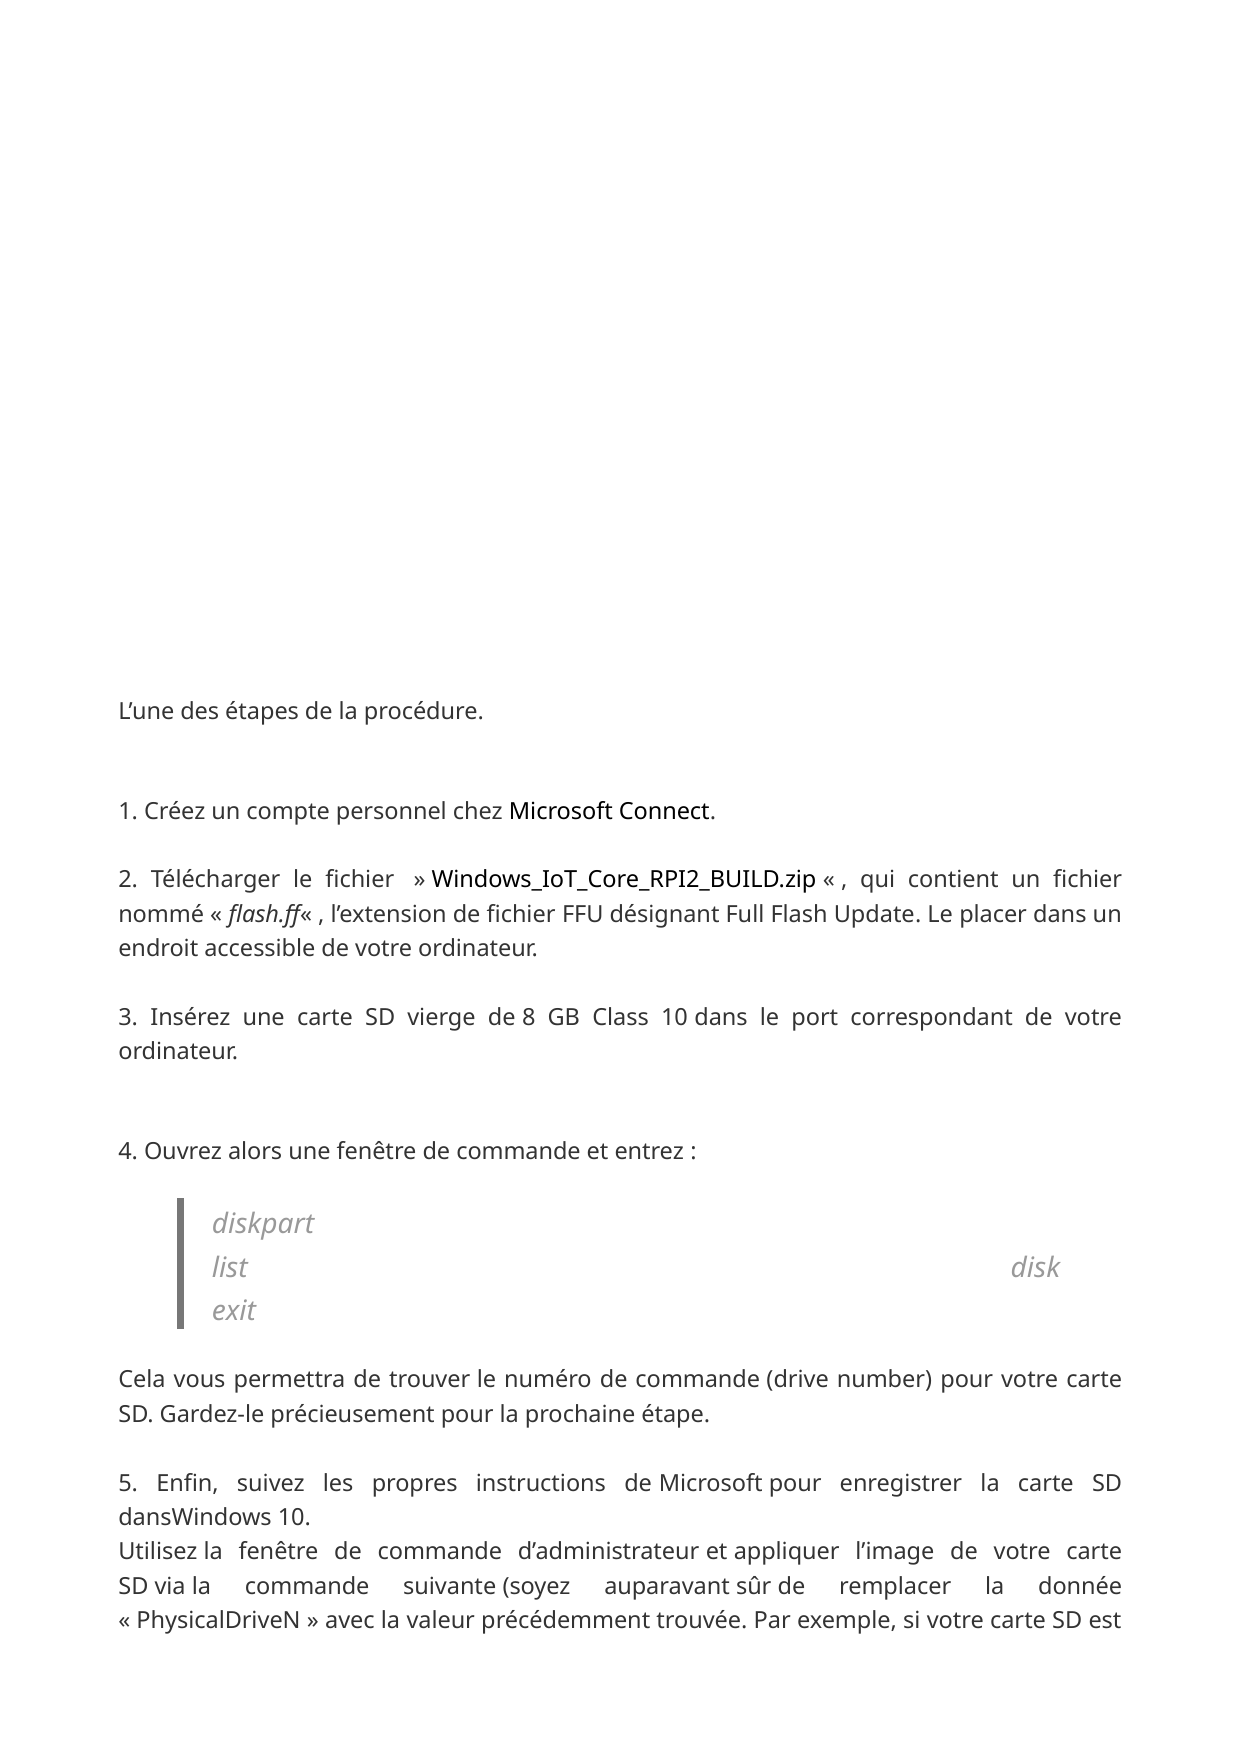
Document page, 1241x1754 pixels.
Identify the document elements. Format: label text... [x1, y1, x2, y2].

text 4. Ouvrez alors une fenêtre de commande et entrez : [118, 1132, 1122, 1167]
text 2. Télécharger le fichier » Windows_IoT_Core_RPI2_BUILD.zip « , qui contient un fichier nommé « flash.ff« , l’extension de fichier FFU désignant Full Flash Update. Le placer dans un endroit accessible de votre ordinateur. [118, 860, 1122, 963]
text 3. Insérez une carte SD vierge de 8 GB Class 10 dans le port correspondant de votre ordinateur. [118, 998, 1122, 1067]
text diskpart list disk exit [184, 1198, 1063, 1329]
text Cela vous permettra de trouver le numéro de commande (drive number) pour votre carte SD. Gardez-le précieusement pour la prochaine étape. [118, 1360, 1122, 1429]
text 5. Enfin, suivez les propres instructions de Microsoft pour enregistrer la carte SD dansWindows 10. [118, 1463, 1122, 1532]
text Utilisez la fenêtre de commande d’administrateur et appliquer l’image de votre carte SD via la commande suivante (soyez auparavant sûr de remplacer la donnée « PhysicalDriveN » avec la valeur précédemment trouvée. Par exemple, si votre carte SD est [118, 1532, 1122, 1635]
text 1. Créez un compte personnel chez Microsoft Connect. [118, 792, 1122, 826]
text L’une des étapes de la procédure. [118, 118, 1122, 726]
